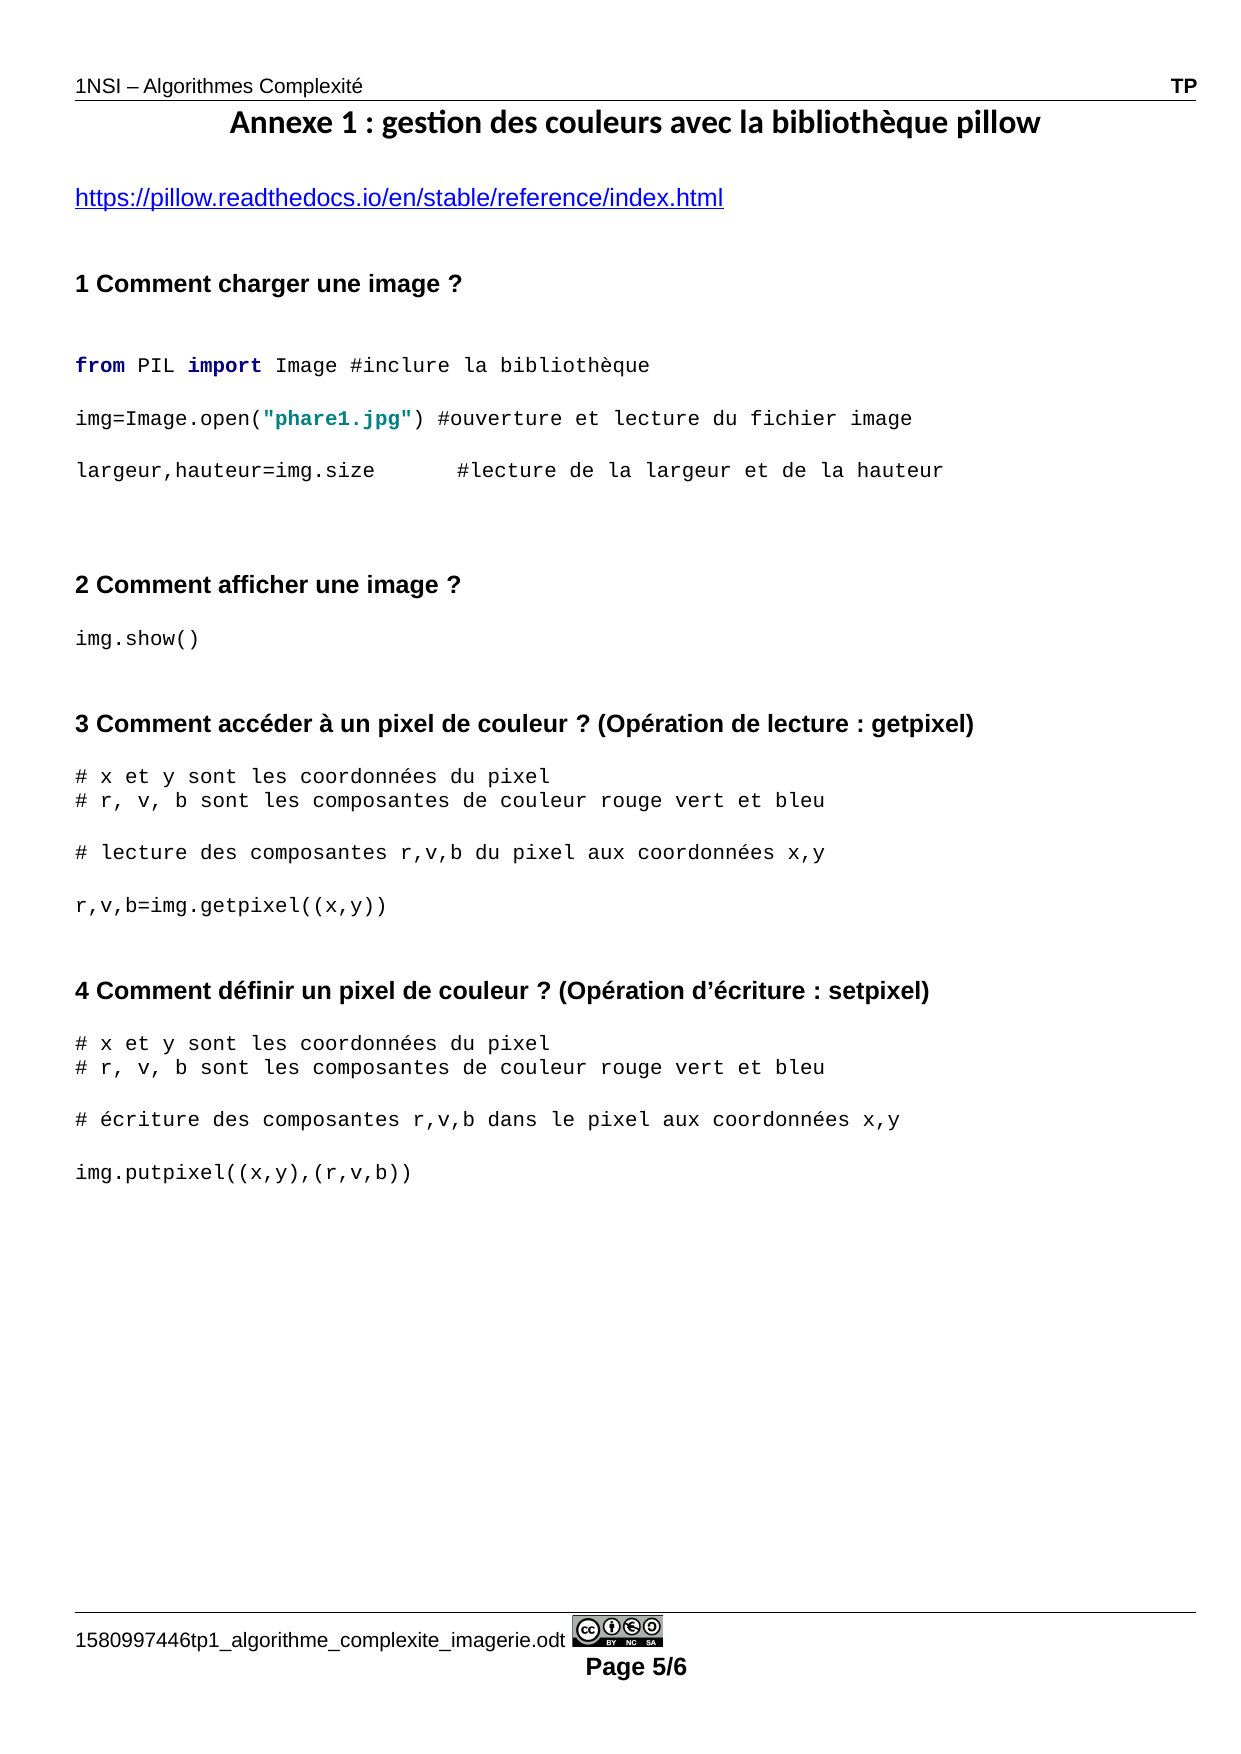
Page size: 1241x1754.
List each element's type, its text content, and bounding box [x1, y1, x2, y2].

text img.show() [75, 627, 1196, 651]
text r,v,b=img.getpixel((x,y)) [75, 894, 1196, 918]
text largeur,hauteur=img.size #lecture de la largeur et de la hauteur [75, 460, 1196, 484]
text # r, v, b sont les composantes de couleur rouge vert et bleu [75, 790, 1196, 813]
picture [572, 1615, 663, 1647]
text img=Image.open("phare1.jpg") #ouverture et lecture du fichier image [75, 408, 1196, 431]
text # r, v, b sont les composantes de couleur rouge vert et bleu [75, 1057, 1196, 1081]
text # x et y sont les coordonnées du pixel [75, 1033, 1196, 1057]
text # x et y sont les coordonnées du pixel [75, 766, 1196, 790]
text 2 Comment afficher une image ? [75, 570, 1196, 599]
text from PIL import Image #inclure la bibliothèque [75, 355, 1196, 379]
text https://pillow.readthedocs.io/en/stable/reference/index.html [75, 183, 1196, 212]
text img.putpixel((x,y),(r,v,b)) [75, 1162, 1196, 1185]
text # lecture des composantes r,v,b du pixel aux coordonnées x,y [75, 842, 1196, 866]
text 1 Comment charger une image ? [75, 269, 1196, 298]
text 4 Comment définir un pixel de couleur ? (Opération d’écriture : setpixel) [75, 976, 1196, 1004]
text # écriture des composantes r,v,b dans le pixel aux coordonnées x,y [75, 1109, 1196, 1133]
text 3 Comment accéder à un pixel de couleur ? (Opération de lecture : getpixel) [75, 709, 1196, 737]
list Annexe 1 : gestion des couleurs avec la bibliothèque pillow [75, 101, 1196, 142]
